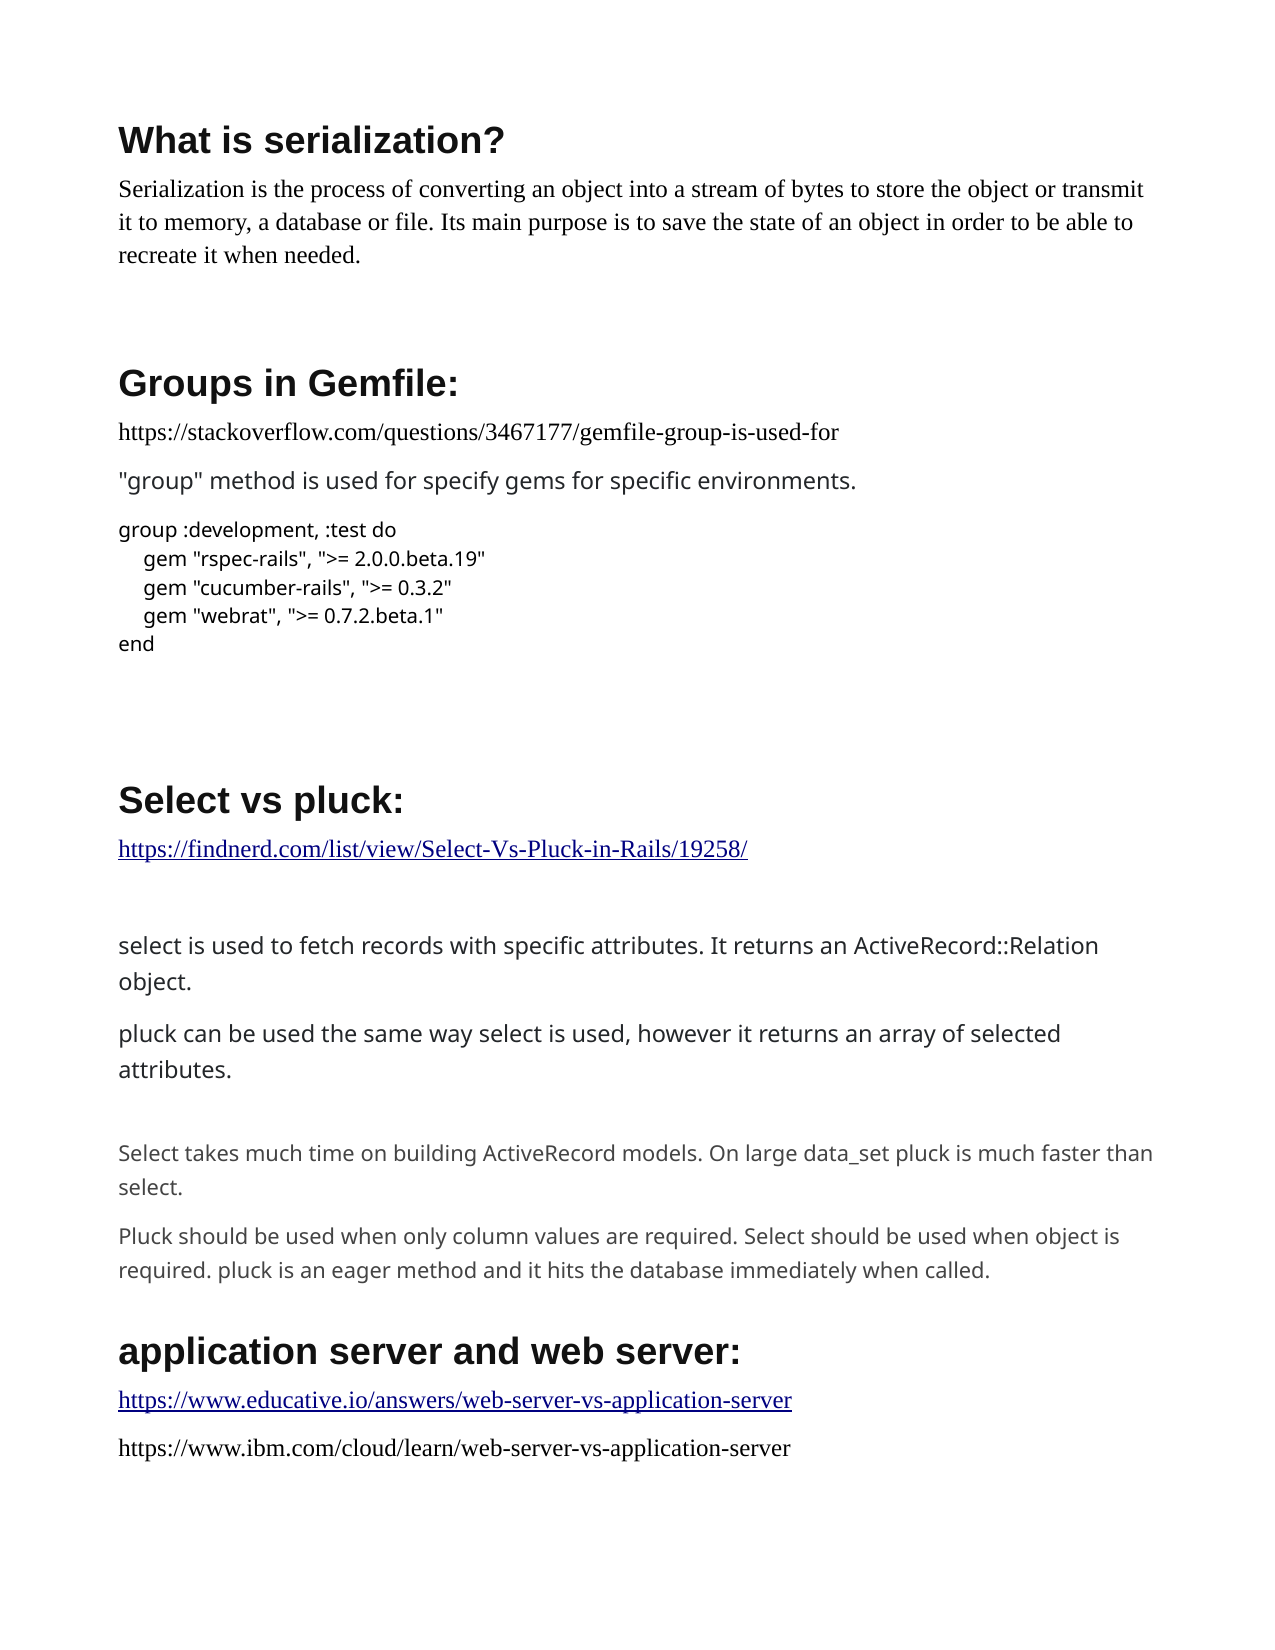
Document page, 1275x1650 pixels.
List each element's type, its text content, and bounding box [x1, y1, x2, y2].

text Serialization is the process of converting an object into a stream of bytes to store the object or transmit it to memory, a database or file. Its main purpose is to save the state of an object in order to be able to recreate it when needed. [118, 174, 1157, 269]
text Select takes much time on building ActiveRecord models. On large data_set pluck is much faster than select. [118, 1138, 1157, 1202]
text Pluck should be used when only column values are required. Select should be used when object is required. pluck is an eager method and it hits the database immediately when called. [118, 1221, 1157, 1285]
text group :development, :test do [118, 516, 1157, 544]
subtitle Groups in Gemfile: [118, 361, 1157, 404]
text gem "rspec-rails", ">= 2.0.0.beta.19" [118, 544, 1157, 573]
text select is used to fetch records with specific attributes. It returns an ActiveRecord::Relation object. [118, 929, 1157, 998]
text https://findnerd.com/list/view/Select-Vs-Pluck-in-Rails/19258/ [118, 834, 1157, 862]
text https://www.ibm.com/cloud/learn/web-server-vs-application-server [118, 1433, 1157, 1462]
subtitle application server and web server: [118, 1329, 1157, 1373]
text gem "webrat", ">= 0.7.2.beta.1" [118, 601, 1157, 630]
text end [118, 630, 1157, 657]
text "group" method is used for specify gems for specific environments. [118, 464, 1157, 496]
text https://stackoverflow.com/questions/3467177/gemfile-group-is-used-for [118, 417, 1157, 445]
text gem "cucumber-rails", ">= 0.3.2" [118, 573, 1157, 601]
subtitle What is serialization? [118, 118, 1157, 162]
text https://www.educative.io/answers/web-server-vs-application-server [118, 1385, 1157, 1414]
subtitle Select vs pluck: [118, 778, 1157, 821]
text pluck can be used the same way select is used, however it returns an array of selected attributes. [118, 1017, 1157, 1086]
